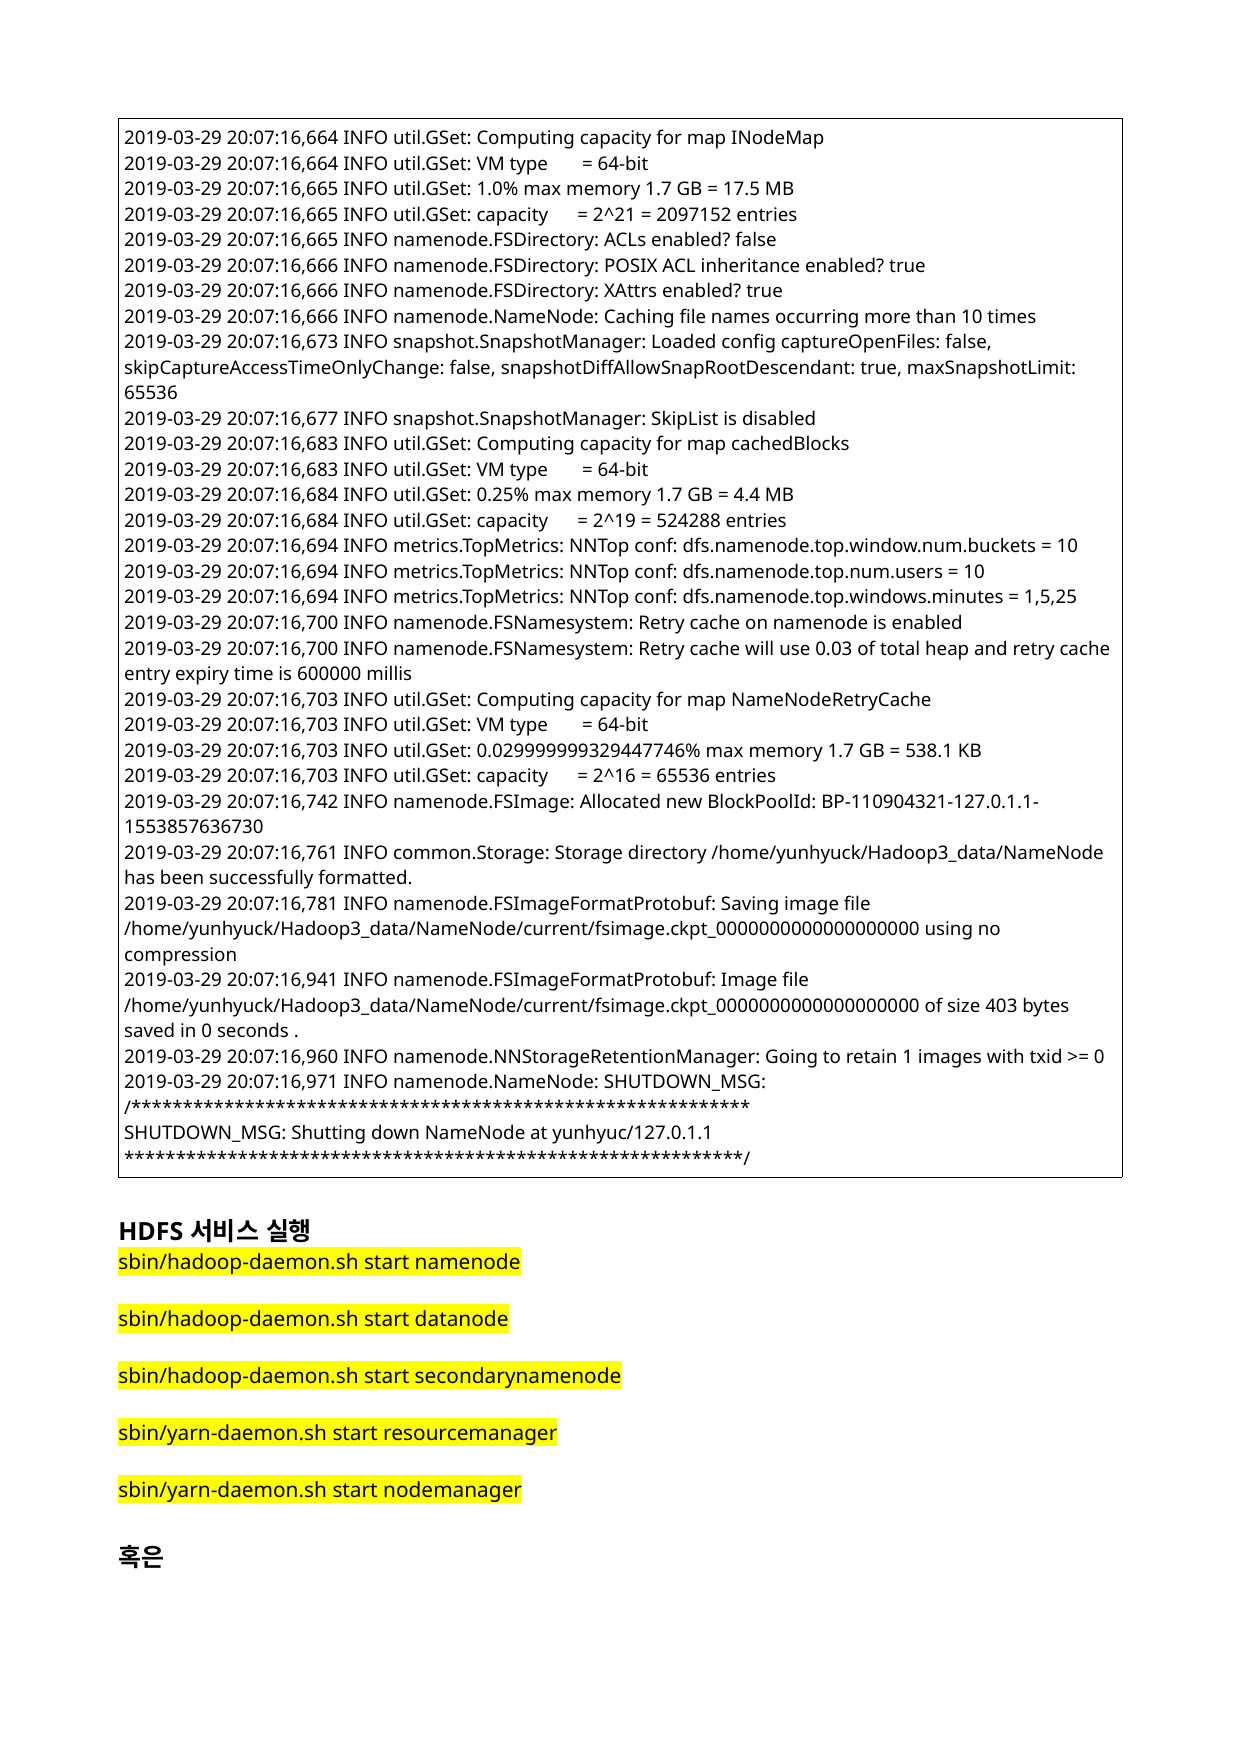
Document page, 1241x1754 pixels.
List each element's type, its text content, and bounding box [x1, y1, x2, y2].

text sbin/hadoop-daemon.sh start secondarynamenode [118, 1361, 1122, 1389]
text 혹은 [118, 1537, 1122, 1573]
text HDFS 서비스 실행 [118, 1211, 1122, 1247]
text sbin/yarn-daemon.sh start resourcemanager [118, 1418, 1122, 1446]
text sbin/yarn-daemon.sh start nodemanager [118, 1475, 1122, 1503]
text sbin/hadoop-daemon.sh start namenode [118, 1247, 1122, 1276]
table_header 2019-03-29 20:07:16,664 INFO util.GSet: Computing capacity for map INodeMap 2019-03-29 20:07:16,664 INFO util.GSet: VM type = 64-bit 2019-03-29 20:07:16,665 INFO util.GSet: 1.0% max memory 1.7 GB = 17.5 MB 2019-03-29 20:07:16,665 INFO util.GSet: capacity = 2^21 = 2097152 entries 2019-03-29 20:07:16,665 INFO namenode.FSDirectory: ACLs enabled? false 2019-03-29 20:07:16,666 INFO namenode.FSDirectory: POSIX ACL inheritance enabled? true 2019-03-29 20:07:16,666 INFO namenode.FSDirectory: XAttrs enabled? true 2019-03-29 20:07:16,666 INFO namenode.NameNode: Caching file names occurring more than 10 times 2019-03-29 20:07:16,673 INFO snapshot.SnapshotManager: Loaded config captureOpenFiles: false, skipCaptureAccessTimeOnlyChange: false, snapshotDiffAllowSnapRootDescendant: true, maxSnapshotLimit: 65536 2019-03-29 20:07:16,677 INFO snapshot.SnapshotManager: SkipList is disabled 2019-03-29 20:07:16,683 INFO util.GSet: Computing capacity for map cachedBlocks 2019-03-29 20:07:16,683 INFO util.GSet: VM type = 64-bit 2019-03-29 20:07:16,684 INFO util.GSet: 0.25% max memory 1.7 GB = 4.4 MB 2019-03-29 20:07:16,684 INFO util.GSet: capacity = 2^19 = 524288 entries 2019-03-29 20:07:16,694 INFO metrics.TopMetrics: NNTop conf: dfs.namenode.top.window.num.buckets = 10 2019-03-29 20:07:16,694 INFO metrics.TopMetrics: NNTop conf: dfs.namenode.top.num.users = 10 2019-03-29 20:07:16,694 INFO metrics.TopMetrics: NNTop conf: dfs.namenode.top.windows.minutes = 1,5,25 2019-03-29 20:07:16,700 INFO namenode.FSNamesystem: Retry cache on namenode is enabled 2019-03-29 20:07:16,700 INFO namenode.FSNamesystem: Retry cache will use 0.03 of total heap and retry cache entry expiry time is 600000 millis 2019-03-29 20:07:16,703 INFO util.GSet: Computing capacity for map NameNodeRetryCache 2019-03-29 20:07:16,703 INFO util.GSet: VM type = 64-bit 2019-03-29 20:07:16,703 INFO util.GSet: 0.029999999329447746% max memory 1.7 GB = 538.1 KB 2019-03-29 20:07:16,703 INFO util.GSet: capacity = 2^16 = 65536 entries 2019-03-29 20:07:16,742 INFO namenode.FSImage: Allocated new BlockPoolId: BP-110904321-127.0.1.1-1553857636730 2019-03-29 20:07:16,761 INFO common.Storage: Storage directory /home/yunhyuck/Hadoop3_data/NameNode has been successfully formatted. 2019-03-29 20:07:16,781 INFO namenode.FSImageFormatProtobuf: Saving image file /home/yunhyuck/Hadoop3_data/NameNode/current/fsimage.ckpt_0000000000000000000 using no compression 2019-03-29 20:07:16,941 INFO namenode.FSImageFormatProtobuf: Image file /home/yunhyuck/Hadoop3_data/NameNode/current/fsimage.ckpt_0000000000000000000 of size 403 bytes saved in 0 seconds . 2019-03-29 20:07:16,960 INFO namenode.NNStorageRetentionManager: Going to retain 1 images with txid >= 0 2019-03-29 20:07:16,971 INFO namenode.NameNode: SHUTDOWN_MSG: /************************************************************ SHUTDOWN_MSG: Shutting down NameNode at yunhyuc/127.0.1.1 ************************************************************/ [119, 119, 1122, 1176]
text sbin/hadoop-daemon.sh start datanode [118, 1304, 1122, 1333]
